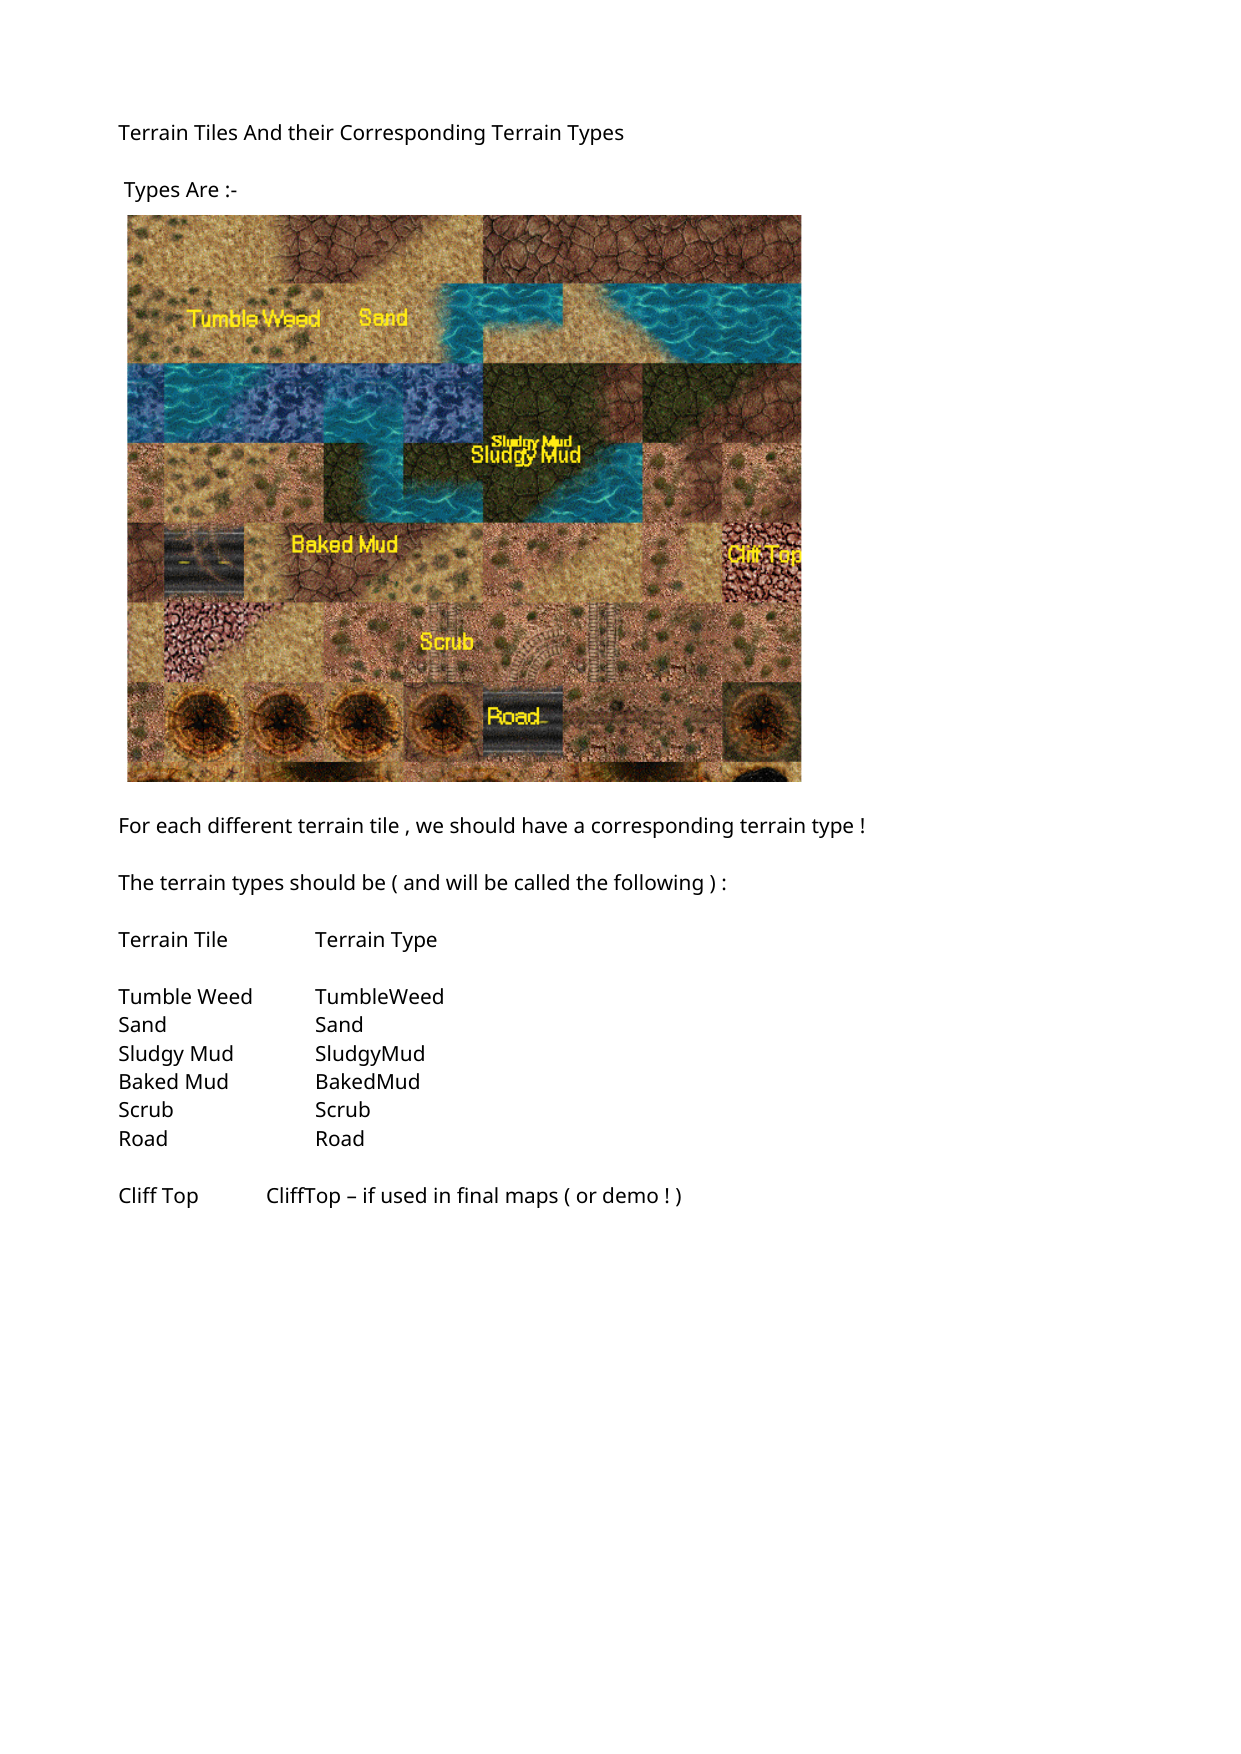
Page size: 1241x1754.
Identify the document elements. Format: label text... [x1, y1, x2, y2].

text The terrain types should be ( and will be called the following ) : [118, 868, 1122, 897]
text Tumble Weed TumbleWeed [118, 982, 1122, 1010]
picture [127, 215, 802, 782]
text Baked Mud BakedMud [118, 1067, 1122, 1096]
text Cliff Top CliffTop – if used in final maps ( or demo ! ) [118, 1181, 1122, 1209]
text For each different terrain tile , we should have a corresponding terrain type ! [118, 811, 1122, 840]
text Terrain Tile Terrain Type [118, 925, 1122, 953]
text Sand Sand [118, 1010, 1122, 1039]
text Scrub Scrub [118, 1096, 1122, 1124]
text Types Are :- [118, 175, 1122, 203]
text Road Road [118, 1124, 1122, 1152]
text Sludgy Mud SludgyMud [118, 1039, 1122, 1067]
text Terrain Tiles And their Corresponding Terrain Types [118, 118, 1122, 147]
